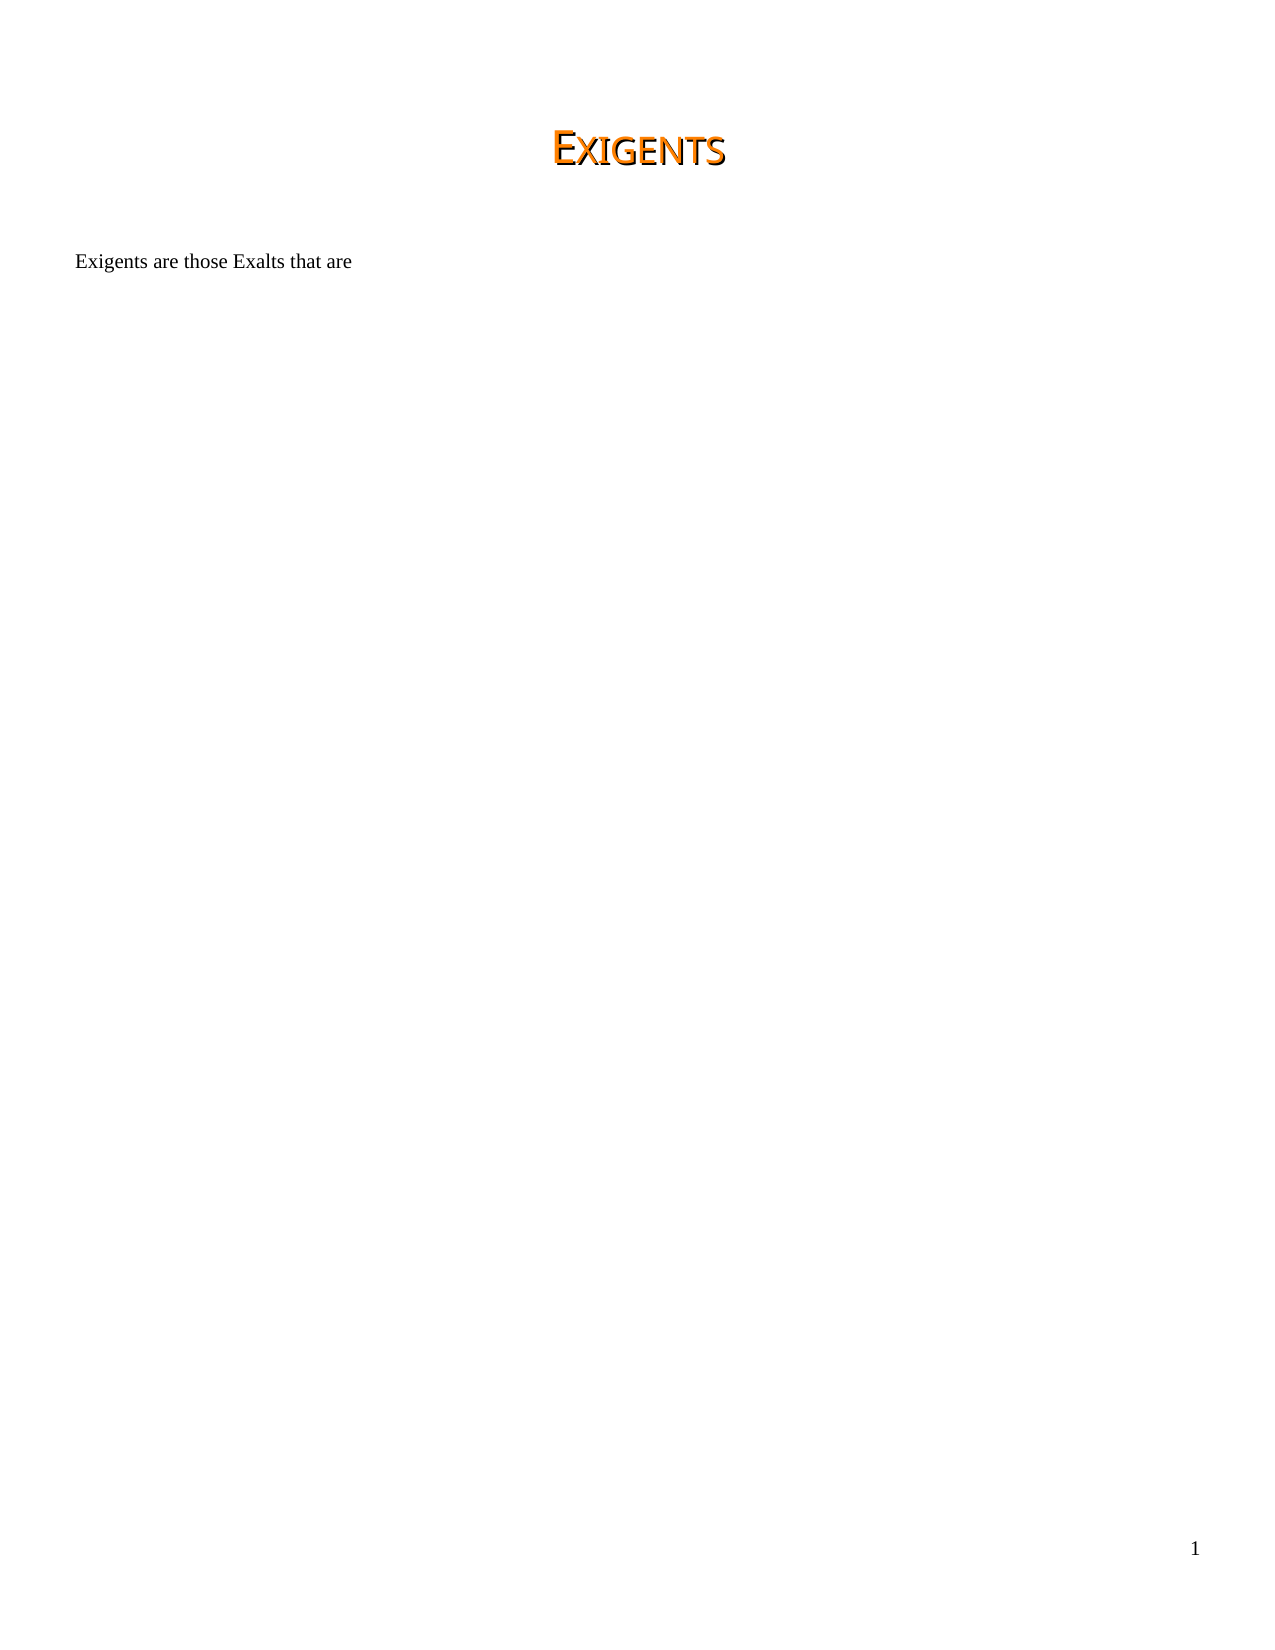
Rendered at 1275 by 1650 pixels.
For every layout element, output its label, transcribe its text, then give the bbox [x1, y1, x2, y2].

text Exigents are those Exalts that are [75, 248, 628, 273]
subtitle Exigents [75, 114, 1200, 176]
